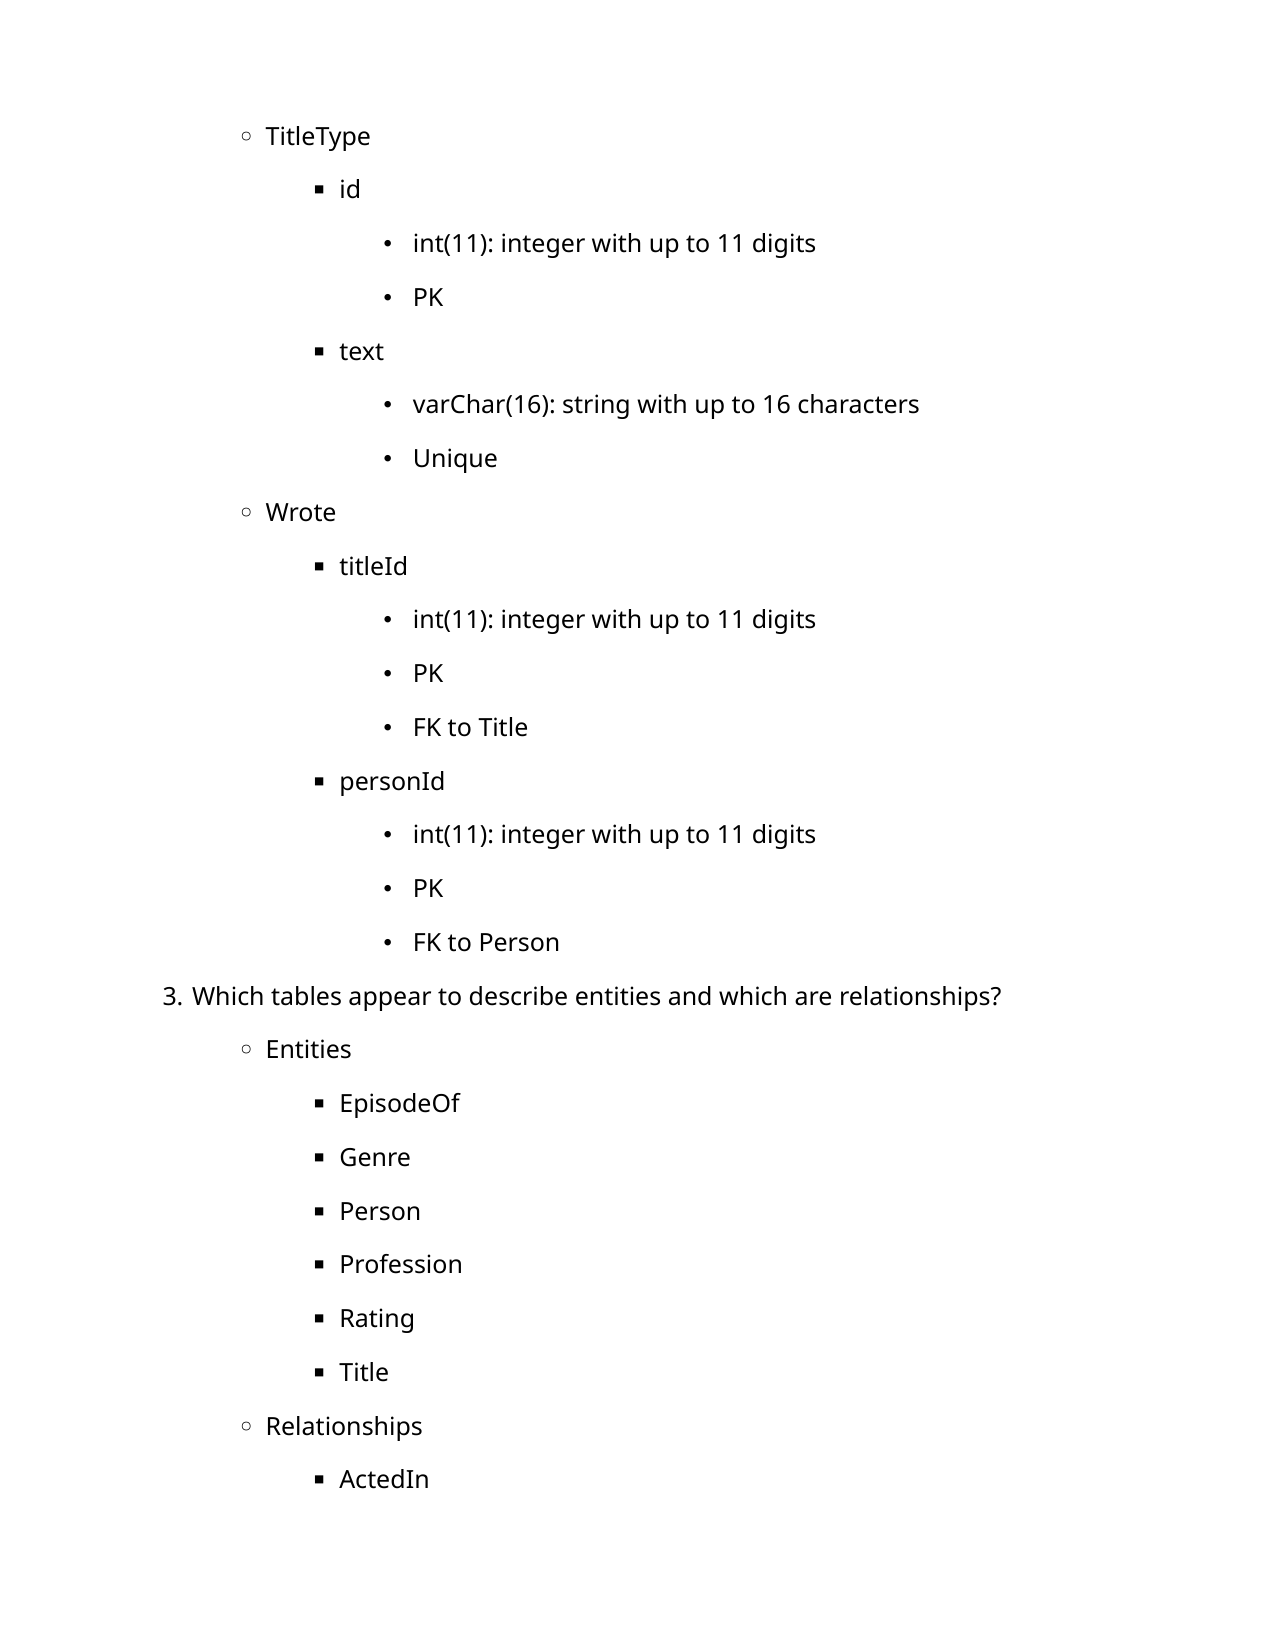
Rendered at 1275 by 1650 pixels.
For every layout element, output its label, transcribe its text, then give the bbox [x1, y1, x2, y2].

list int(11): integer with up to 11 digits [383, 817, 1157, 851]
list text [309, 333, 1157, 367]
list PK [383, 871, 1157, 905]
list titleId [309, 548, 1157, 582]
list id [309, 172, 1157, 206]
list TitleType [236, 118, 1157, 152]
list Unique [383, 441, 1157, 475]
list Rating [309, 1301, 1157, 1335]
list varChar(16): string with up to 16 characters [383, 387, 1157, 421]
list PK [383, 656, 1157, 690]
list Wrote [236, 494, 1157, 528]
list ActedIn [309, 1462, 1157, 1496]
list Entities [236, 1032, 1157, 1066]
list int(11): integer with up to 11 digits [383, 226, 1157, 260]
list Profession [309, 1247, 1157, 1281]
list EpisodeOf [309, 1086, 1157, 1120]
list FK to Person [383, 924, 1157, 958]
list personId [309, 763, 1157, 797]
list int(11): integer with up to 11 digits [383, 602, 1157, 636]
list Person [309, 1193, 1157, 1227]
list PK [383, 279, 1157, 313]
list FK to Title [383, 709, 1157, 743]
list Which tables appear to describe entities and which are relationships? [162, 978, 1157, 1012]
list Title [309, 1354, 1157, 1388]
list Genre [309, 1139, 1157, 1173]
list Relationships [236, 1408, 1157, 1442]
